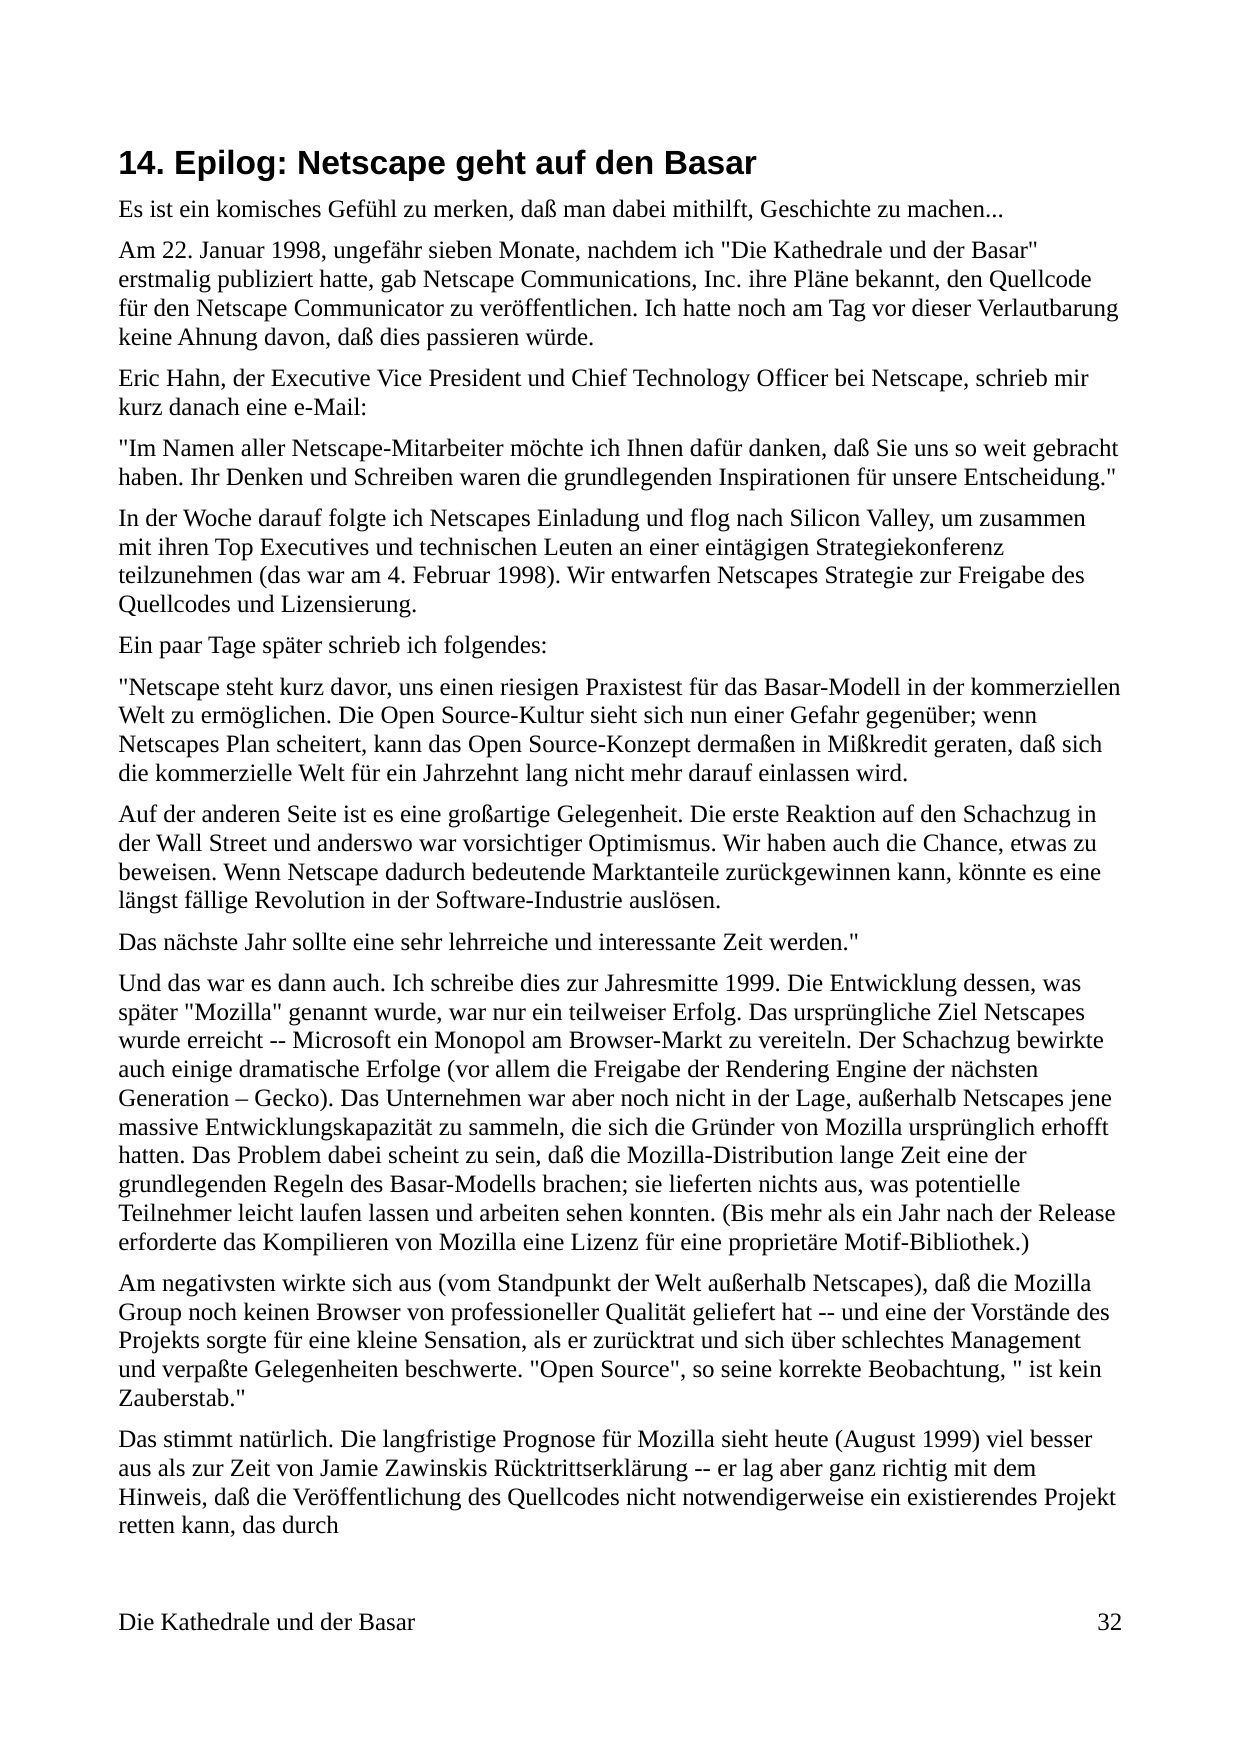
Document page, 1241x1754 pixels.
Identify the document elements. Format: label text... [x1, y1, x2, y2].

text "Netscape steht kurz davor, uns einen riesigen Praxistest für das Basar-Modell in der kommerziellen Welt zu ermöglichen. Die Open Source-Kultur sieht sich nun einer Gefahr gegenüber; wenn Netscapes Plan scheitert, kann das Open Source-Konzept dermaßen in Mißkredit geraten, daß sich die kommerzielle Welt für ein Jahrzehnt lang nicht mehr darauf einlassen wird. [118, 672, 1122, 787]
text Am 22. Januar 1998, ungefähr sieben Monate, nachdem ich "Die Kathedrale und der Basar" erstmalig publiziert hatte, gab Netscape Communications, Inc. ihre Pläne bekannt, den Quellcode für den Netscape Communicator zu veröffentlichen. Ich hatte noch am Tag vor dieser Verlautbarung keine Ahnung davon, daß dies passieren würde. [118, 236, 1122, 351]
text Das nächste Jahr sollte eine sehr lehrreiche und interessante Zeit werden." [118, 927, 1122, 956]
text Am negativsten wirkte sich aus (vom Standpunkt der Welt außerhalb Netscapes), daß die Mozilla Group noch keinen Browser von professioneller Qualität geliefert hat -- und eine der Vorstände des Projekts sorgte für eine kleine Sensation, als er zurücktrat und sich über schlechtes Management und verpaßte Gelegenheiten beschwerte. "Open Source", so seine korrekte Beobachtung, " ist kein Zauberstab." [118, 1268, 1122, 1412]
text Es ist ein komisches Gefühl zu merken, daß man dabei mithilft, Geschichte zu machen... [118, 194, 1122, 223]
subtitle 14. Epilog: Netscape geht auf den Basar [118, 143, 1122, 182]
text Eric Hahn, der Executive Vice President und Chief Technology Officer bei Netscape, schrieb mir kurz danach eine e-Mail: [118, 363, 1122, 421]
text Und das war es dann auch. Ich schreibe dies zur Jahresmitte 1999. Die Entwicklung dessen, was später "Mozilla" genannt wurde, war nur ein teilweiser Erfolg. Das ursprüngliche Ziel Netscapes wurde erreicht -- Microsoft ein Monopol am Browser-Markt zu vereiteln. Der Schachzug bewirkte auch einige dramatische Erfolge (vor allem die Freigabe der Rendering Engine der nächsten Generation – Gecko). Das Unternehmen war aber noch nicht in der Lage, außerhalb Netscapes jene massive Entwicklungskapazität zu sammeln, die sich die Gründer von Mozilla ursprünglich erhofft hatten. Das Problem dabei scheint zu sein, daß die Mozilla-Distribution lange Zeit eine der grundlegenden Regeln des Basar-Modells brachen; sie lieferten nichts aus, was potentielle Teilnehmer leicht laufen lassen und arbeiten sehen konnten. (Bis mehr als ein Jahr nach der Release erforderte das Kompilieren von Mozilla eine Lizenz für eine proprietäre Motif-Bibliothek.) [118, 968, 1122, 1256]
text Das stimmt natürlich. Die langfristige Prognose für Mozilla sieht heute (August 1999) viel besser aus als zur Zeit von Jamie Zawinskis Rücktrittserklärung -- er lag aber ganz richtig mit dem Hinweis, daß die Veröffentlichung des Quellcodes nicht notwendigerweise ein existierendes Projekt retten kann, das durch [118, 1424, 1122, 1539]
text Auf der anderen Seite ist es eine großartige Gelegenheit. Die erste Reaktion auf den Schachzug in der Wall Street und anderswo war vorsichtiger Optimismus. Wir haben auch die Chance, etwas zu beweisen. Wenn Netscape dadurch bedeutende Marktanteile zurückgewinnen kann, könnte es eine längst fällige Revolution in der Software-Industrie auslösen. [118, 799, 1122, 914]
text Ein paar Tage später schrieb ich folgendes: [118, 631, 1122, 659]
text In der Woche darauf folgte ich Netscapes Einladung und flog nach Silicon Valley, um zusammen mit ihren Top Executives und technischen Leuten an einer eintägigen Strategiekonferenz teilzunehmen (das war am 4. Februar 1998). Wir entwarfen Netscapes Strategie zur Freigabe des Quellcodes und Lizensierung. [118, 503, 1122, 618]
text "Im Namen aller Netscape-Mitarbeiter möchte ich Ihnen dafür danken, daß Sie uns so weit gebracht haben. Ihr Denken und Schreiben waren die grundlegenden Inspirationen für unsere Entscheidung." [118, 433, 1122, 491]
